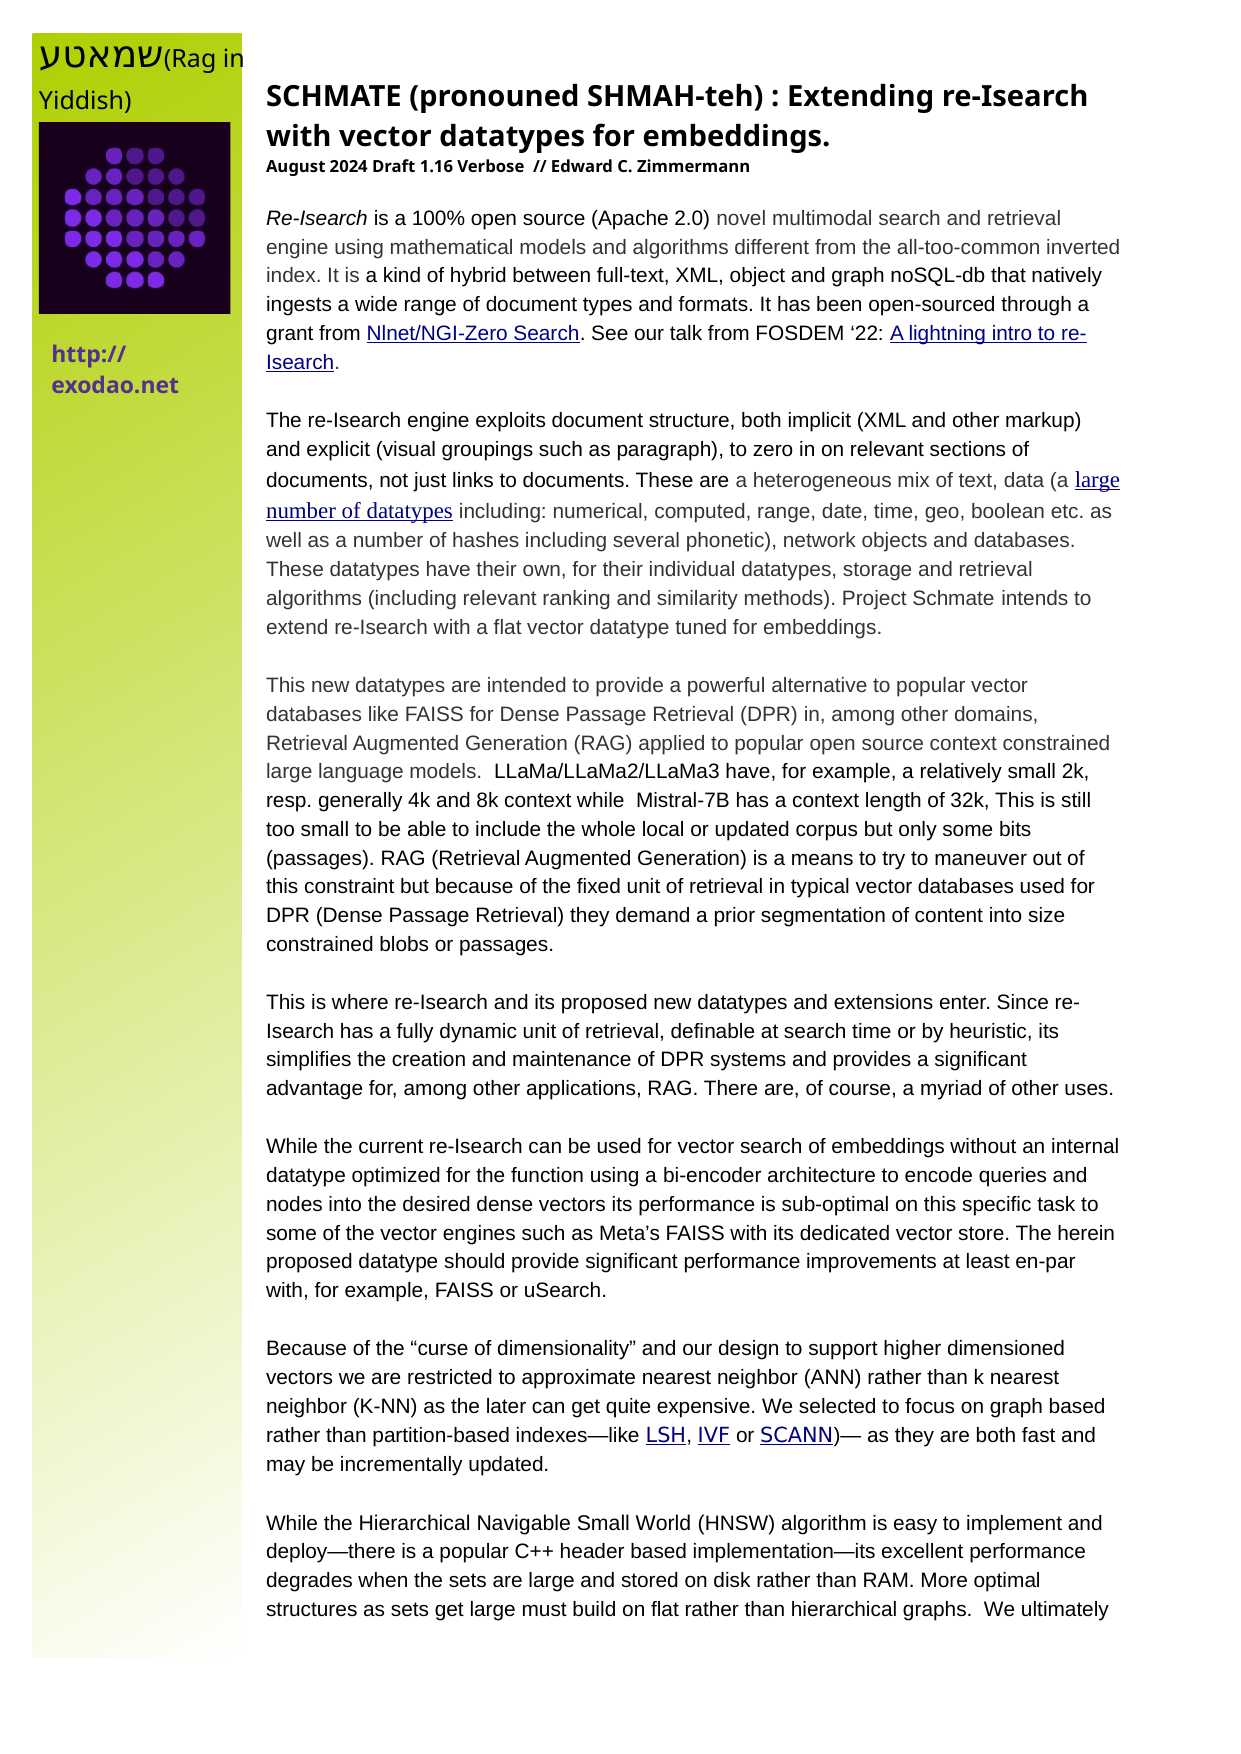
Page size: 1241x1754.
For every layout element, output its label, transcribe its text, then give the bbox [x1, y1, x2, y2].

text Because of the “curse of dimensionality” and our design to support higher dimensioned vectors we are restricted to approximate nearest neighbor (ANN) rather than k nearest neighbor (K-NN) as the later can get quite expensive. We selected to focus on graph based rather than partition-based indexes—like LSH, IVF or SCANN)— as they are both fast and may be incrementally updated. [266, 1336, 1122, 1476]
text This new datatypes are intended to provide a powerful alternative to popular vector databases like FAISS for Dense Passage Retrieval (DPR) in, among other domains, Retrieval Augmented Generation (RAG) applied to popular open source context constrained large language models. LLaMa/LLaMa2/LLaMa3 have, for example, a relatively small 2k, resp. generally 4k and 8k context while Mistral-7B has a context length of 32k, This is still too small to be able to include the whole local or updated corpus but only some bits (passages). RAG (Retrieval Augmented Generation) is a means to try to maneuver out of this constraint but because of the fixed unit of retrieval in typical vector databases used for DPR (Dense Passage Retrieval) they demand a prior segmentation of content into size constrained blobs or passages. [266, 673, 1122, 956]
picture [38, 122, 231, 314]
text While the Hierarchical Navigable Small World (HNSW) algorithm is easy to implement and deploy—there is a popular C++ header based implementation—its excellent performance degrades when the sets are large and stored on disk rather than RAM. More optimal structures as sets get large must build on flat rather than hierarchical graphs. We ultimately [266, 1510, 1122, 1621]
text This is where re-Isearch and its proposed new datatypes and extensions enter. Since re-Isearch has a fully dynamic unit of retrieval, definable at search time or by heuristic, its simplifies the creation and maintenance of DPR systems and provides a significant advantage for, among other applications, RAG. There are, of course, a myriad of other uses. [266, 990, 1122, 1100]
text The re-Isearch engine exploits document structure, both implicit (XML and other markup) and explicit (visual groupings such as paragraph), to zero in on relevant sections of documents, not just links to documents. These are a heterogeneous mix of text, data (a large number of datatypes including: numerical, computed, range, date, time, geo, boolean etc. as well as a number of hashes including several phonetic), network objects and databases. These datatypes have their own, for their individual datatypes, storage and retrieval algorithms (including relevant ranking and similarity methods). Project Schmate intends to extend re-Isearch with a flat vector datatype tuned for embeddings. [266, 408, 1122, 638]
text Re-Isearch is a 100% open source (Apache 2.0) novel multimodal search and retrieval engine using mathematical models and algorithms different from the all-too-common inverted index. It is a kind of hybrid between full-text, XML, object and graph noSQL-db that natively ingests a wide range of document types and formats. It has been open-sourced through a grant from Nlnet/NGI-Zero Search. See our talk from FOSDEM ‘22: A lightning intro to re-Isearch. [266, 206, 1122, 373]
text While the current re-Isearch can be used for vector search of embeddings without an internal datatype optimized for the function using a bi-encoder architecture to encode queries and nodes into the desired dense vectors its performance is sub-optimal on this specific task to some of the vector engines such as Meta’s FAISS with its dedicated vector store. The herein proposed datatype should provide significant performance improvements at least en-par with, for example, FAISS or uSearch. [266, 1134, 1122, 1302]
